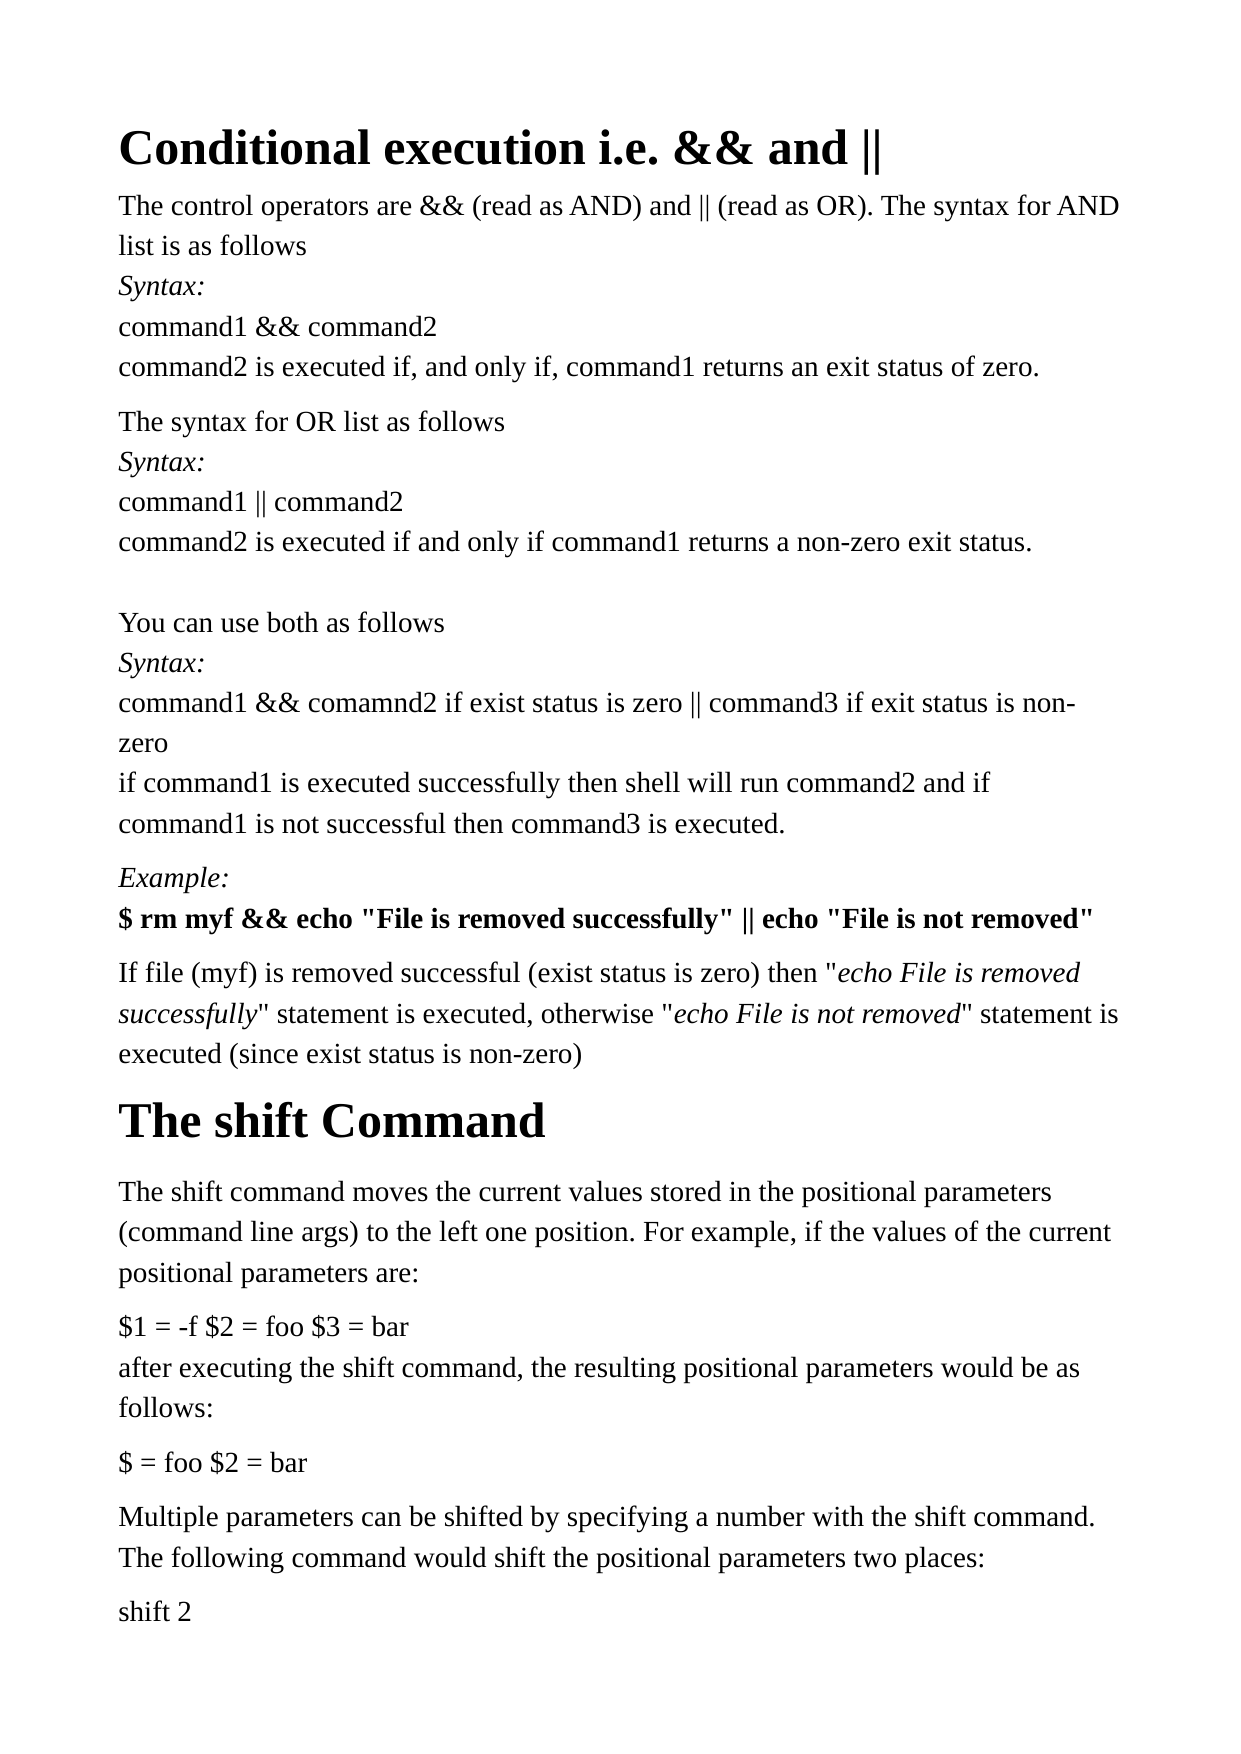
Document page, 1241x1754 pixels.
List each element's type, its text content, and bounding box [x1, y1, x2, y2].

text shift 2 [118, 1594, 1122, 1628]
text The syntax for OR list as follows Syntax: command1 || command2 command2 is executed if and only if command1 returns a non-zero exit status. You can use both as follows Syntax: command1 && comamnd2 if exist status is zero || command3 if exit status is non-zero if command1 is executed successfully then shell will run command2 and if command1 is not successful then command3 is executed. [118, 404, 1122, 839]
text The shift command moves the current values stored in the positional parameters (command line args) to the left one position. For example, if the values of the current positional parameters are: [118, 1174, 1122, 1288]
text If file (myf) is removed successful (exist status is zero) then "echo File is removed successfully" statement is executed, otherwise "echo File is not removed" statement is executed (since exist status is non-zero) [118, 956, 1122, 1069]
text Multiple parameters can be shifted by specifying a number with the shift command. The following command would shift the positional parameters two places: [118, 1499, 1122, 1573]
text The shift Command [118, 1091, 1122, 1148]
subtitle Conditional execution i.e. && and || [118, 118, 1122, 176]
text The control operators are && (read as AND) and || (read as OR). The syntax for AND list is as follows Syntax: command1 && command2 command2 is executed if, and only if, command1 returns an exit status of zero. [118, 188, 1122, 382]
text $1 = -f $2 = foo $3 = bar after executing the shift command, the resulting positional parameters would be as follows: [118, 1309, 1122, 1423]
text $ = foo $2 = bar [118, 1445, 1122, 1478]
text Example: $ rm myf && echo "File is removed successfully" || echo "File is not removed" [118, 861, 1122, 934]
